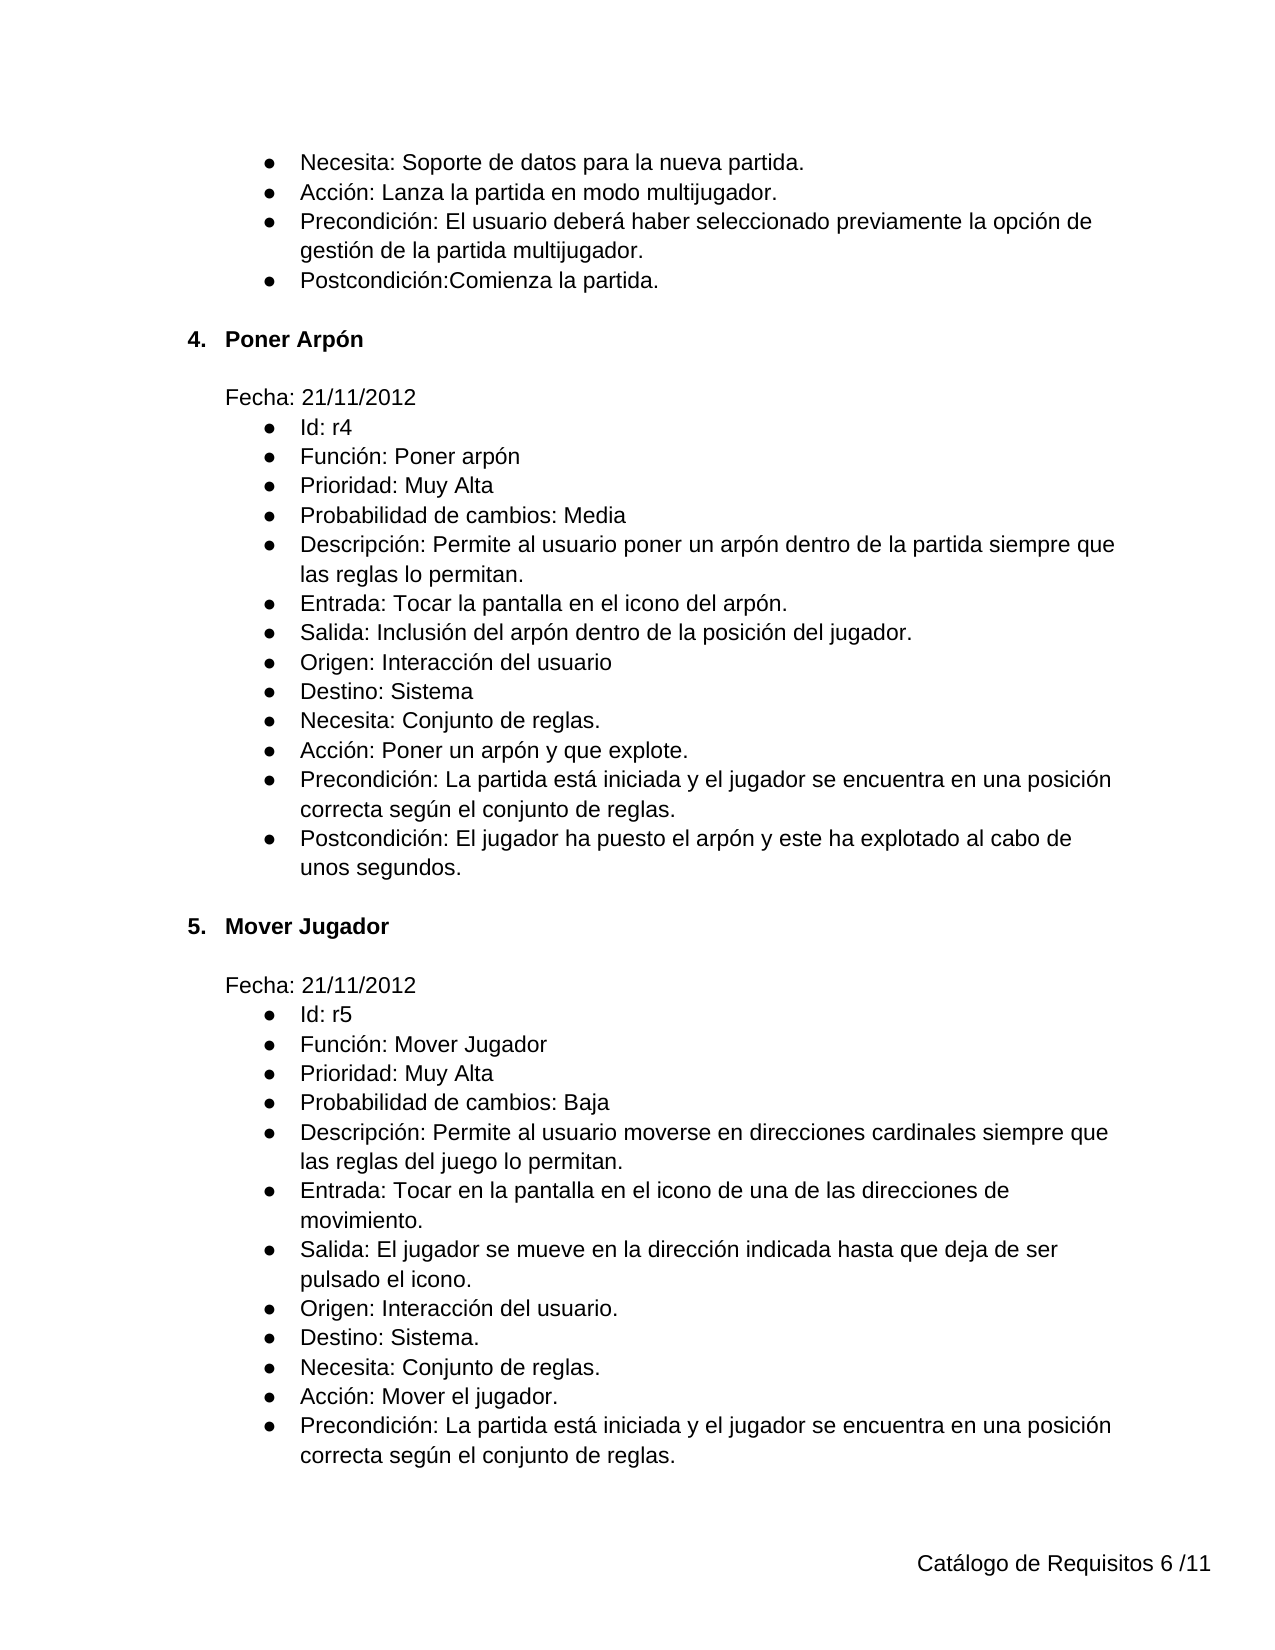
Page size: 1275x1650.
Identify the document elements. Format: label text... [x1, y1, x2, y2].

list Necesita: Conjunto de reglas. [262, 708, 1125, 734]
list Acción: Lanza la partida en modo multijugador. [262, 179, 1125, 205]
list Salida: El jugador se mueve en la dirección indicada hasta que deja de ser pulsado el icono. [262, 1237, 1125, 1292]
list Destino: Sistema. [262, 1325, 1125, 1351]
list Precondición: La partida está iniciada y el jugador se encuentra en una posición correcta según el conjunto de reglas. [262, 767, 1125, 822]
list Probabilidad de cambios: Media [262, 502, 1125, 528]
list Prioridad: Muy Alta [262, 1061, 1125, 1086]
list Entrada: Tocar la pantalla en el icono del arpón. [262, 591, 1125, 616]
list Acción: Poner un arpón y que explote. [262, 737, 1125, 763]
list Mover Jugador [187, 914, 1125, 939]
text Fecha: 21/11/2012 [225, 385, 1125, 411]
list Acción: Mover el jugador. [262, 1384, 1125, 1409]
list Destino: Sistema [262, 679, 1125, 704]
list Descripción: Permite al usuario poner un arpón dentro de la partida siempre que las reglas lo permitan. [262, 532, 1125, 587]
list Postcondición: El jugador ha puesto el arpón y este ha explotado al cabo de unos segundos. [262, 826, 1125, 881]
list Descripción: Permite al usuario moverse en direcciones cardinales siempre que las reglas del juego lo permitan. [262, 1119, 1125, 1174]
list Postcondición:Comienza la partida. [262, 267, 1125, 293]
list Origen: Interacción del usuario [262, 649, 1125, 675]
list Necesita: Soporte de datos para la nueva partida. [262, 150, 1125, 176]
list Entrada: Tocar en la pantalla en el icono de una de las direcciones de movimiento. [262, 1178, 1125, 1233]
list Precondición: El usuario deberá haber seleccionado previamente la opción de gestión de la partida multijugador. [262, 209, 1125, 264]
list Precondición: La partida está iniciada y el jugador se encuentra en una posición correcta según el conjunto de reglas. [262, 1413, 1125, 1468]
list Prioridad: Muy Alta [262, 473, 1125, 499]
list Función: Poner arpón [262, 444, 1125, 469]
list Id: r4 [262, 414, 1125, 440]
list Origen: Interacción del usuario. [262, 1296, 1125, 1321]
list Necesita: Conjunto de reglas. [262, 1354, 1125, 1380]
list Probabilidad de cambios: Baja [262, 1090, 1125, 1116]
text Fecha: 21/11/2012 [225, 972, 1125, 998]
list Función: Mover Jugador [262, 1031, 1125, 1057]
list Id: r5 [262, 1002, 1125, 1027]
list Poner Arpón [187, 326, 1125, 352]
list Salida: Inclusión del arpón dentro de la posición del jugador. [262, 620, 1125, 646]
